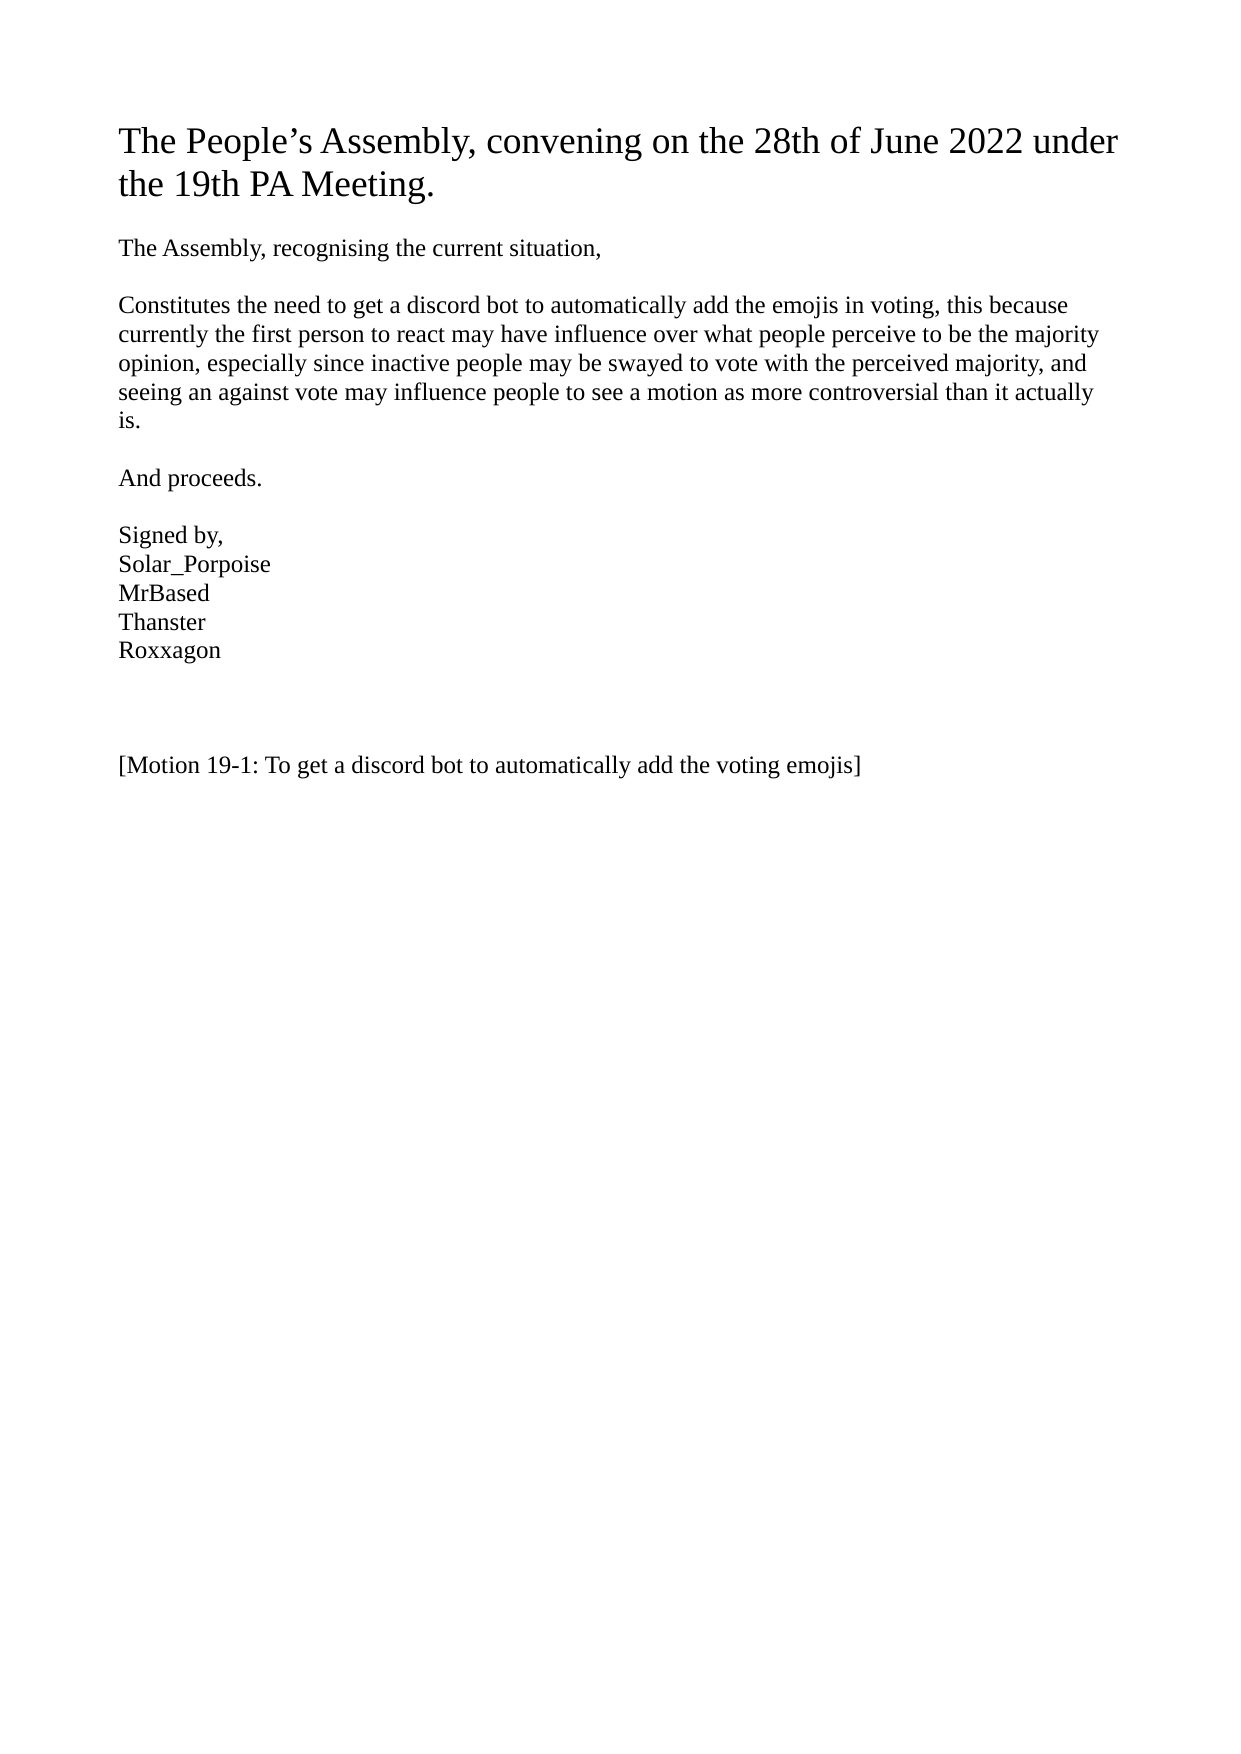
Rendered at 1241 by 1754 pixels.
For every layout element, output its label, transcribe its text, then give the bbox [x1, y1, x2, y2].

text [Motion 19-1: To get a discord bot to automatically add the voting emojis] [118, 751, 1122, 779]
text The Assembly, recognising the current situation, [118, 233, 1122, 262]
text Roxxagon [118, 636, 1122, 664]
text Thanster [118, 607, 1122, 636]
text Constitutes the need to get a discord bot to automatically add the emojis in voting, this because currently the first person to react may have influence over what people perceive to be the majority opinion, especially since inactive people may be swayed to vote with the perceived majority, and seeing an against vote may influence people to see a motion as more controversial than it actually is. [118, 291, 1122, 434]
text The People’s Assembly, convening on the 28th of June 2022 under the 19th PA Meeting. [118, 118, 1122, 204]
text MrBased [118, 578, 1122, 607]
text Signed by, [118, 521, 1122, 549]
text And proceeds. [118, 463, 1122, 492]
text Solar_Porpoise [118, 549, 1122, 578]
